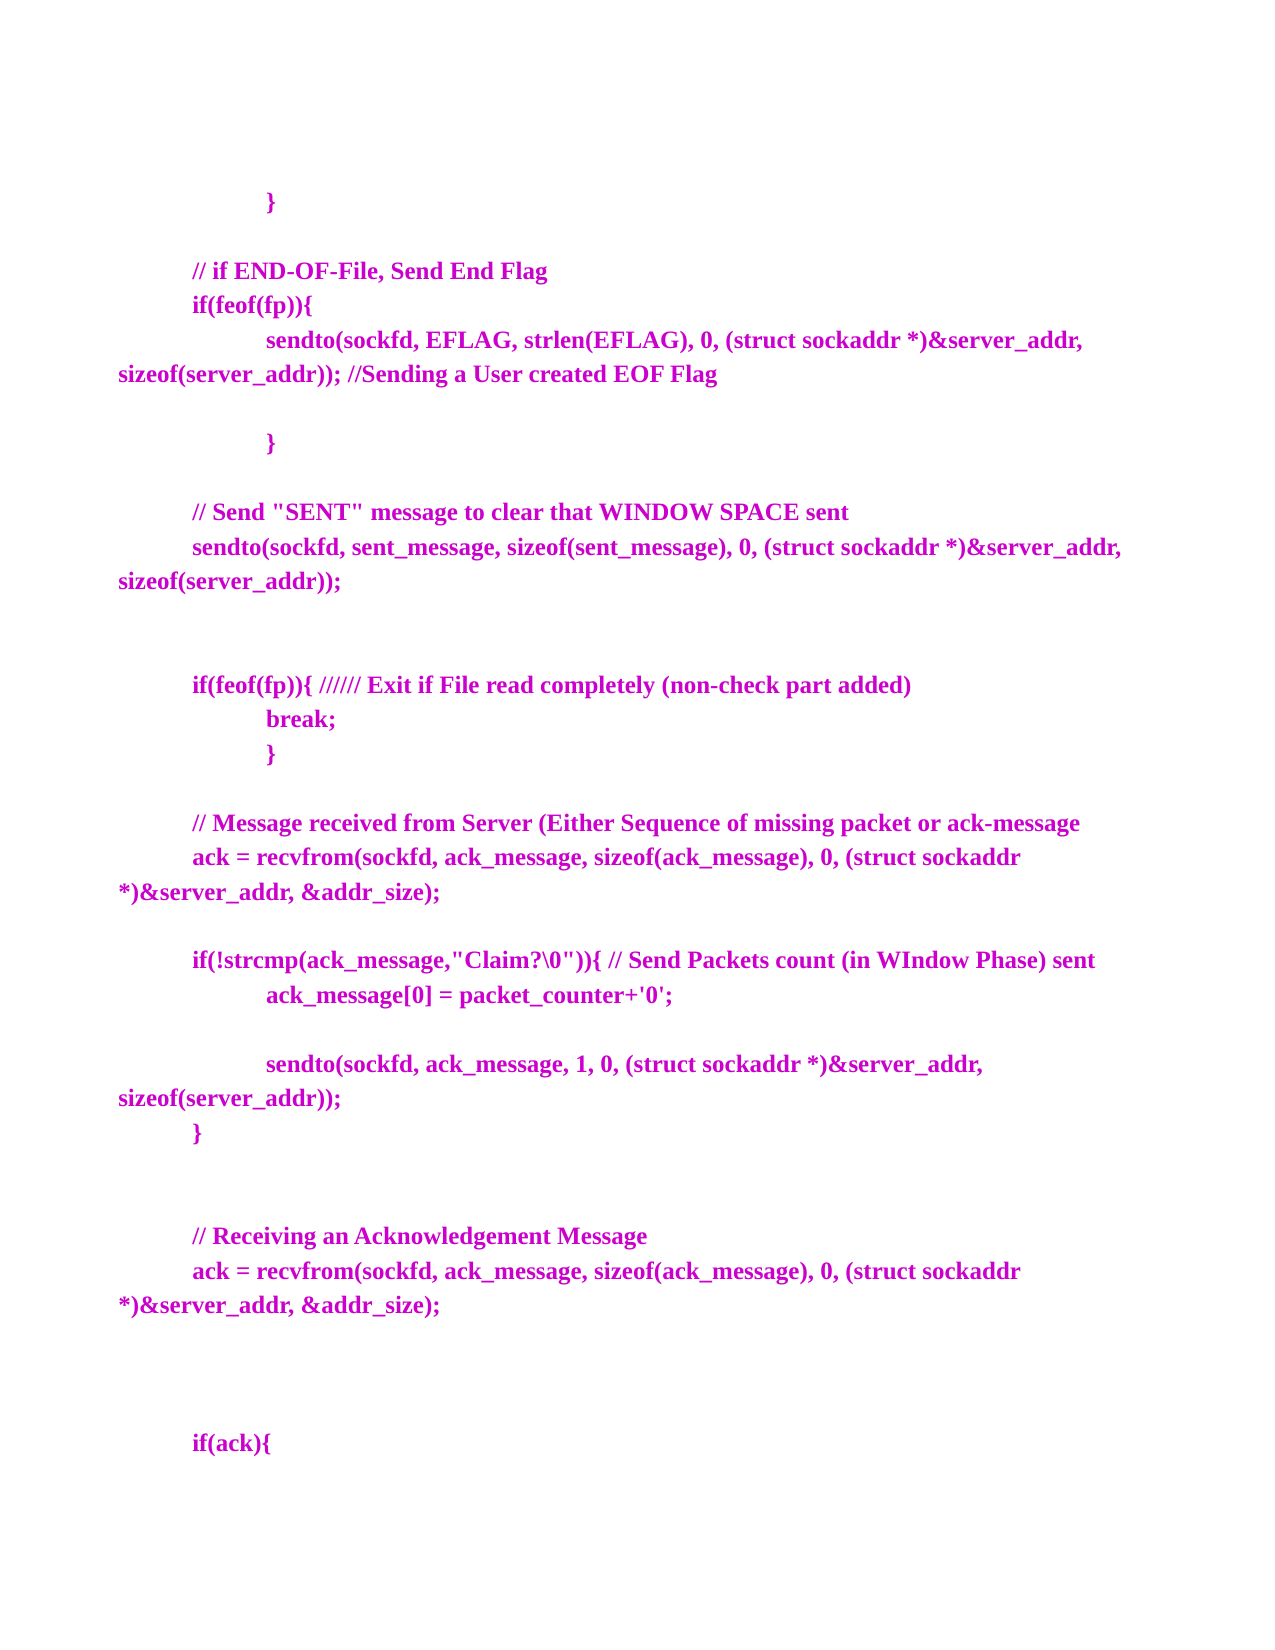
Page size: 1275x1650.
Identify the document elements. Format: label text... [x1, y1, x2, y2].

text if(feof(fp)){ [118, 291, 1157, 319]
text } [118, 187, 1157, 216]
text } [118, 1118, 1157, 1147]
text ack_message[0] = packet_counter+'0'; [118, 980, 1157, 1009]
text // Receiving an Acknowledgement Message [118, 1221, 1157, 1250]
text sendto(sockfd, ack_message, 1, 0, (struct sockaddr *)&server_addr, sizeof(server_addr)); [118, 1049, 1157, 1112]
text // if END-OF-File, Send End Flag [118, 256, 1157, 285]
text // Send "SENT" message to clear that WINDOW SPACE sent [118, 497, 1157, 526]
text // Message received from Server (Either Sequence of missing packet or ack-message [118, 808, 1157, 836]
text if(ack){ [118, 1428, 1157, 1457]
text ack = recvfrom(sockfd, ack_message, sizeof(ack_message), 0, (struct sockaddr *)&server_addr, &addr_size); [118, 842, 1157, 905]
text sendto(sockfd, EFLAG, strlen(EFLAG), 0, (struct sockaddr *)&server_addr, sizeof(server_addr)); //Sending a User created EOF Flag [118, 325, 1157, 388]
text sendto(sockfd, sent_message, sizeof(sent_message), 0, (struct sockaddr *)&server_addr, sizeof(server_addr)); [118, 532, 1157, 595]
text ack = recvfrom(sockfd, ack_message, sizeof(ack_message), 0, (struct sockaddr *)&server_addr, &addr_size); [118, 1256, 1157, 1319]
text } [118, 739, 1157, 767]
text if(!strcmp(ack_message,"Claim?\0")){ // Send Packets count (in WIndow Phase) sent [118, 946, 1157, 974]
text } [118, 428, 1157, 457]
text break; [118, 704, 1157, 733]
text if(feof(fp)){ ////// Exit if File read completely (non-check part added) [118, 670, 1157, 698]
